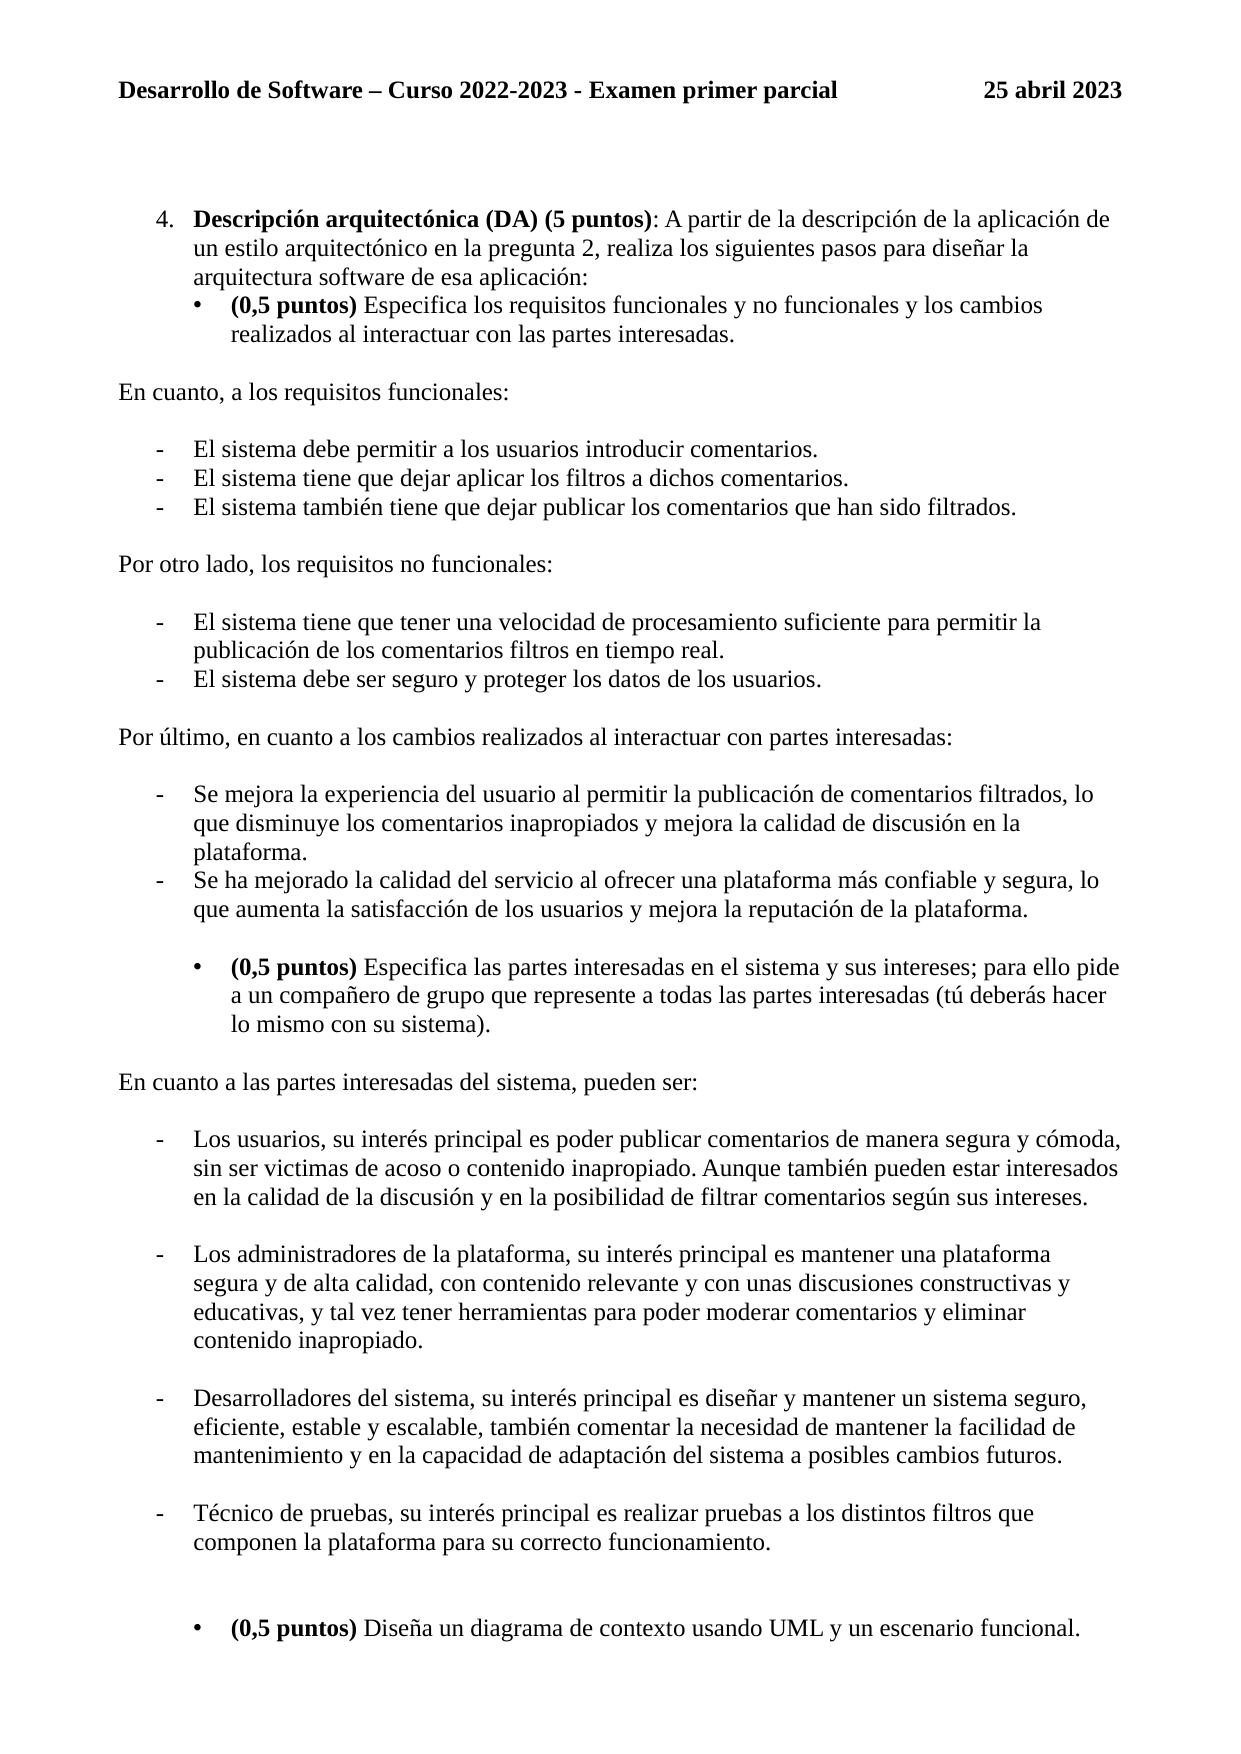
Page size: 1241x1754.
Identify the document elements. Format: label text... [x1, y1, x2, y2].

list Se ha mejorado la calidad del servicio al ofrecer una plataforma más confiable y segura, lo que aumenta la satisfacción de los usuarios y mejora la reputación de la plataforma. [156, 866, 1122, 923]
list El sistema debe ser seguro y proteger los datos de los usuarios. [156, 664, 1122, 693]
list Técnico de pruebas, su interés principal es realizar pruebas a los distintos filtros que componen la plataforma para su correcto funcionamiento. [156, 1498, 1122, 1556]
list El sistema tiene que tener una velocidad de procesamiento suficiente para permitir la publicación de los comentarios filtros en tiempo real. [156, 607, 1122, 664]
list (0,5 puntos) Especifica los requisitos funcionales y no funcionales y los cambios realizados al interactuar con las partes interesadas. [193, 291, 1122, 348]
list Desarrolladores del sistema, su interés principal es diseñar y mantener un sistema seguro, eficiente, estable y escalable, también comentar la necesidad de mantener la facilidad de mantenimiento y en la capacidad de adaptación del sistema a posibles cambios futuros. [156, 1383, 1122, 1469]
text Por último, en cuanto a los cambios realizados al interactuar con partes interesadas: [118, 722, 1122, 751]
list El sistema tiene que dejar aplicar los filtros a dichos comentarios. [156, 463, 1122, 492]
list Los usuarios, su interés principal es poder publicar comentarios de manera segura y cómoda, sin ser victimas de acoso o contenido inapropiado. Aunque también pueden estar interesados en la calidad de la discusión y en la posibilidad de filtrar comentarios según sus intereses. [156, 1124, 1122, 1211]
list Se mejora la experiencia del usuario al permitir la publicación de comentarios filtrados, lo que disminuye los comentarios inapropiados y mejora la calidad de discusión en la plataforma. [156, 779, 1122, 866]
list (0,5 puntos) Diseña un diagrama de contexto usando UML y un escenario funcional. [193, 1613, 1122, 1642]
list (0,5 puntos) Especifica las partes interesadas en el sistema y sus intereses; para ello pide a un compañero de grupo que represente a todas las partes interesadas (tú deberás hacer lo mismo con su sistema). [193, 952, 1122, 1038]
list El sistema también tiene que dejar publicar los comentarios que han sido filtrados. [156, 492, 1122, 521]
list Los administradores de la plataforma, su interés principal es mantener una plataforma segura y de alta calidad, con contenido relevante y con unas discusiones constructivas y educativas, y tal vez tener herramientas para poder moderar comentarios y eliminar contenido inapropiado. [156, 1239, 1122, 1354]
text En cuanto, a los requisitos funcionales: [118, 377, 1122, 406]
list El sistema debe permitir a los usuarios introducir comentarios. [156, 434, 1122, 463]
text Por otro lado, los requisitos no funcionales: [118, 549, 1122, 578]
text En cuanto a las partes interesadas del sistema, pueden ser: [118, 1067, 1122, 1096]
list Descripción arquitectónica (DA) (5 puntos): A partir de la descripción de la aplicación de un estilo arquitectónico en la pregunta 2, realiza los siguientes pasos para diseñar la arquitectura software de esa aplicación: [156, 204, 1122, 291]
